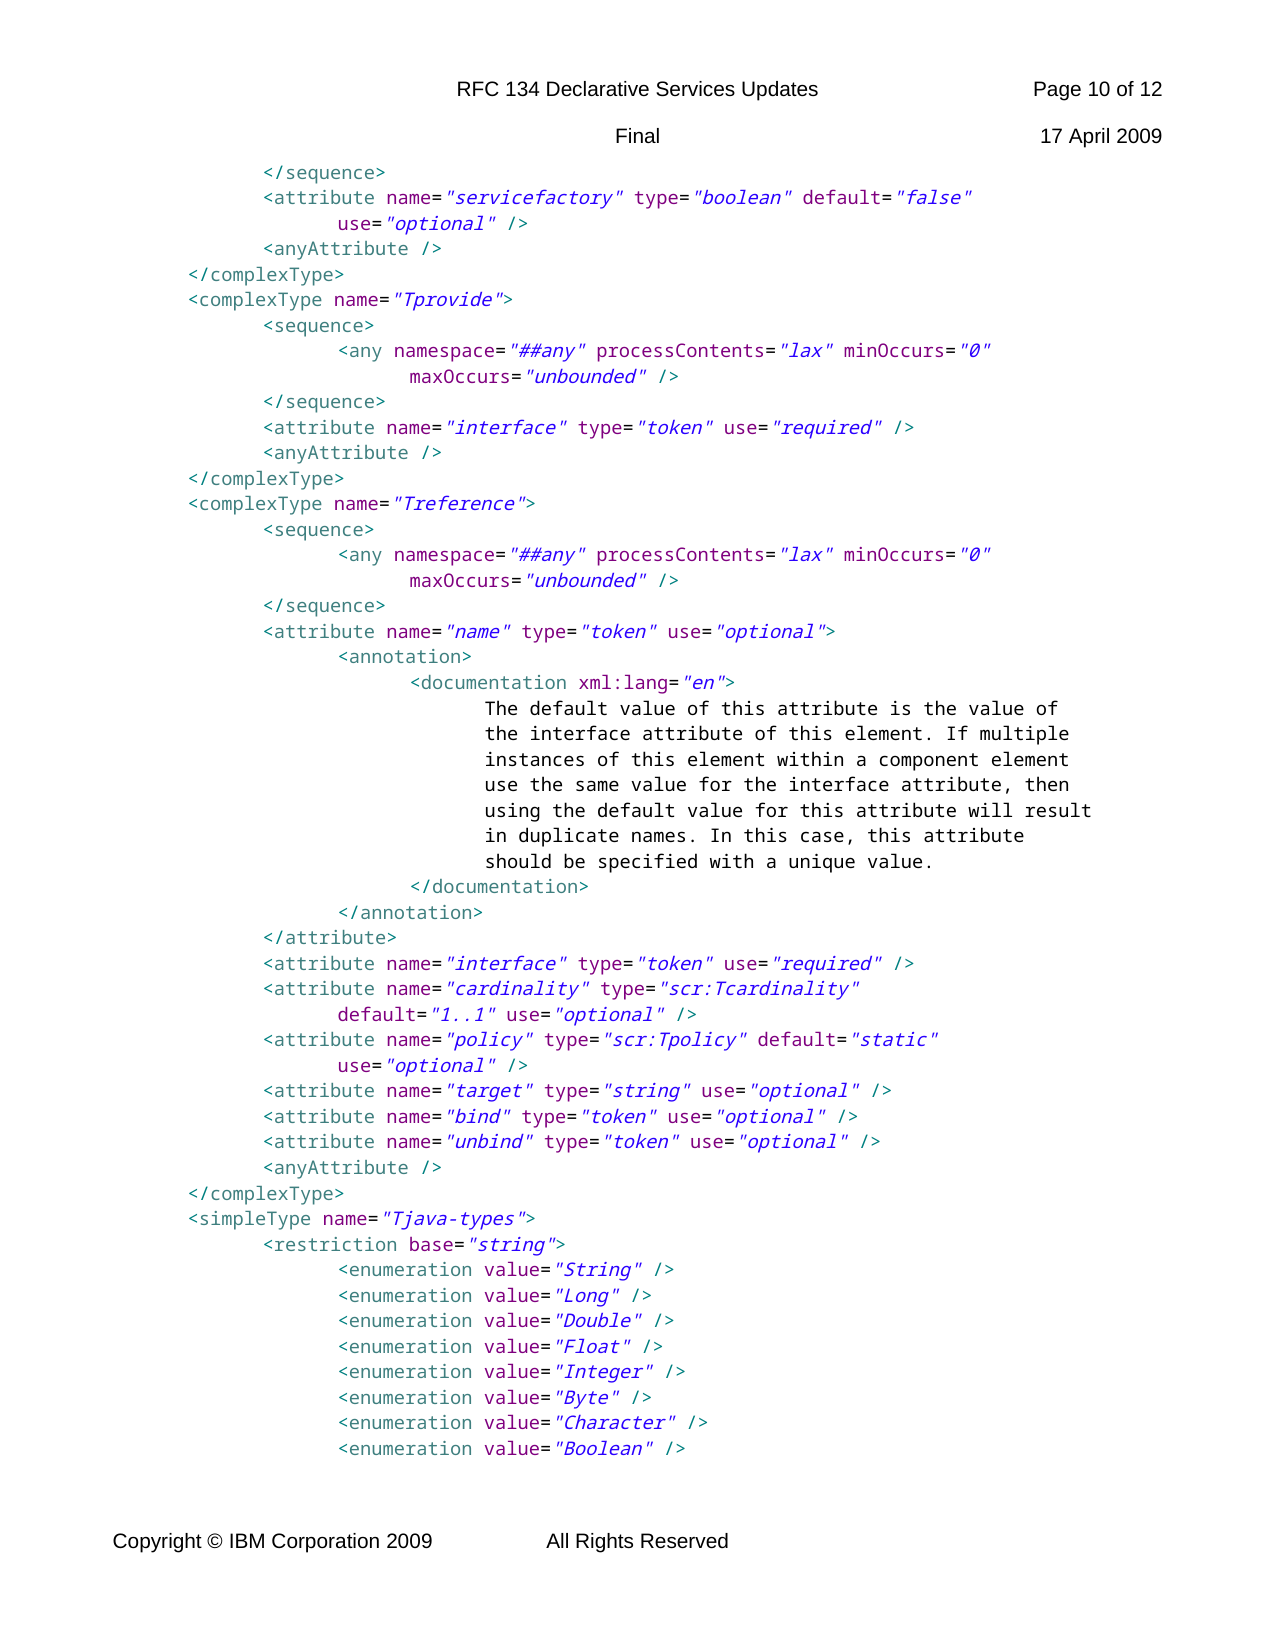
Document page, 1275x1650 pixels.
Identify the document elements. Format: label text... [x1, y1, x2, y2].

text <enumeration value="Integer" /> [112, 1358, 1162, 1384]
text <enumeration value="Byte" /> [112, 1384, 1162, 1409]
text <sequence> [112, 516, 1162, 542]
text <attribute name="bind" type="token" use="optional" /> [112, 1103, 1162, 1129]
text </sequence> [112, 389, 1162, 414]
text <enumeration value="Float" /> [112, 1333, 1162, 1358]
text <annotation> [112, 644, 1162, 669]
text <enumeration value="String" /> [112, 1256, 1162, 1282]
text <attribute name="interface" type="token" use="required" /> [112, 950, 1162, 976]
text using the default value for this attribute will result [112, 797, 1162, 822]
text should be specified with a unique value. [112, 848, 1162, 873]
text <complexType name="Treference"> [112, 491, 1162, 516]
text maxOccurs="unbounded" /> [112, 363, 1162, 389]
text <any namespace="##any" processContents="lax" minOccurs="0" [112, 542, 1162, 567]
text <attribute name="target" type="string" use="optional" /> [112, 1078, 1162, 1103]
text <anyAttribute /> [112, 236, 1162, 261]
text </complexType> [112, 465, 1162, 491]
text </sequence> [112, 159, 1162, 184]
text in duplicate names. In this case, this attribute [112, 822, 1162, 848]
text <attribute name="cardinality" type="scr:Tcardinality" [112, 976, 1162, 1001]
text <attribute name="interface" type="token" use="required" /> [112, 414, 1162, 440]
text The default value of this attribute is the value of [112, 695, 1162, 720]
text <any namespace="##any" processContents="lax" minOccurs="0" [112, 338, 1162, 363]
text <restriction base="string"> [112, 1231, 1162, 1256]
text </sequence> [112, 593, 1162, 618]
text <simpleType name="Tjava-types"> [112, 1205, 1162, 1231]
text <sequence> [112, 312, 1162, 338]
text <enumeration value="Double" /> [112, 1307, 1162, 1333]
text </documentation> [112, 873, 1162, 899]
text <attribute name="servicefactory" type="boolean" default="false" [112, 184, 1162, 210]
text <documentation xml:lang="en"> [112, 669, 1162, 695]
text <enumeration value="Character" /> [112, 1409, 1162, 1435]
text <enumeration value="Long" /> [112, 1282, 1162, 1307]
text use the same value for the interface attribute, then [112, 771, 1162, 797]
text use="optional" /> [112, 1052, 1162, 1078]
text <attribute name="policy" type="scr:Tpolicy" default="static" [112, 1027, 1162, 1052]
text the interface attribute of this element. If multiple [112, 720, 1162, 746]
text </complexType> [112, 1180, 1162, 1205]
text </annotation> [112, 899, 1162, 924]
text <attribute name="name" type="token" use="optional"> [112, 618, 1162, 644]
text default="1..1" use="optional" /> [112, 1001, 1162, 1027]
text <attribute name="unbind" type="token" use="optional" /> [112, 1129, 1162, 1154]
text instances of this element within a component element [112, 746, 1162, 771]
text <enumeration value="Boolean" /> [112, 1435, 1162, 1461]
text maxOccurs="unbounded" /> [112, 567, 1162, 593]
text use="optional" /> [112, 210, 1162, 236]
text </complexType> [112, 261, 1162, 287]
text <complexType name="Tprovide"> [112, 287, 1162, 312]
text <anyAttribute /> [112, 440, 1162, 465]
text <anyAttribute /> [112, 1154, 1162, 1180]
text </attribute> [112, 924, 1162, 950]
